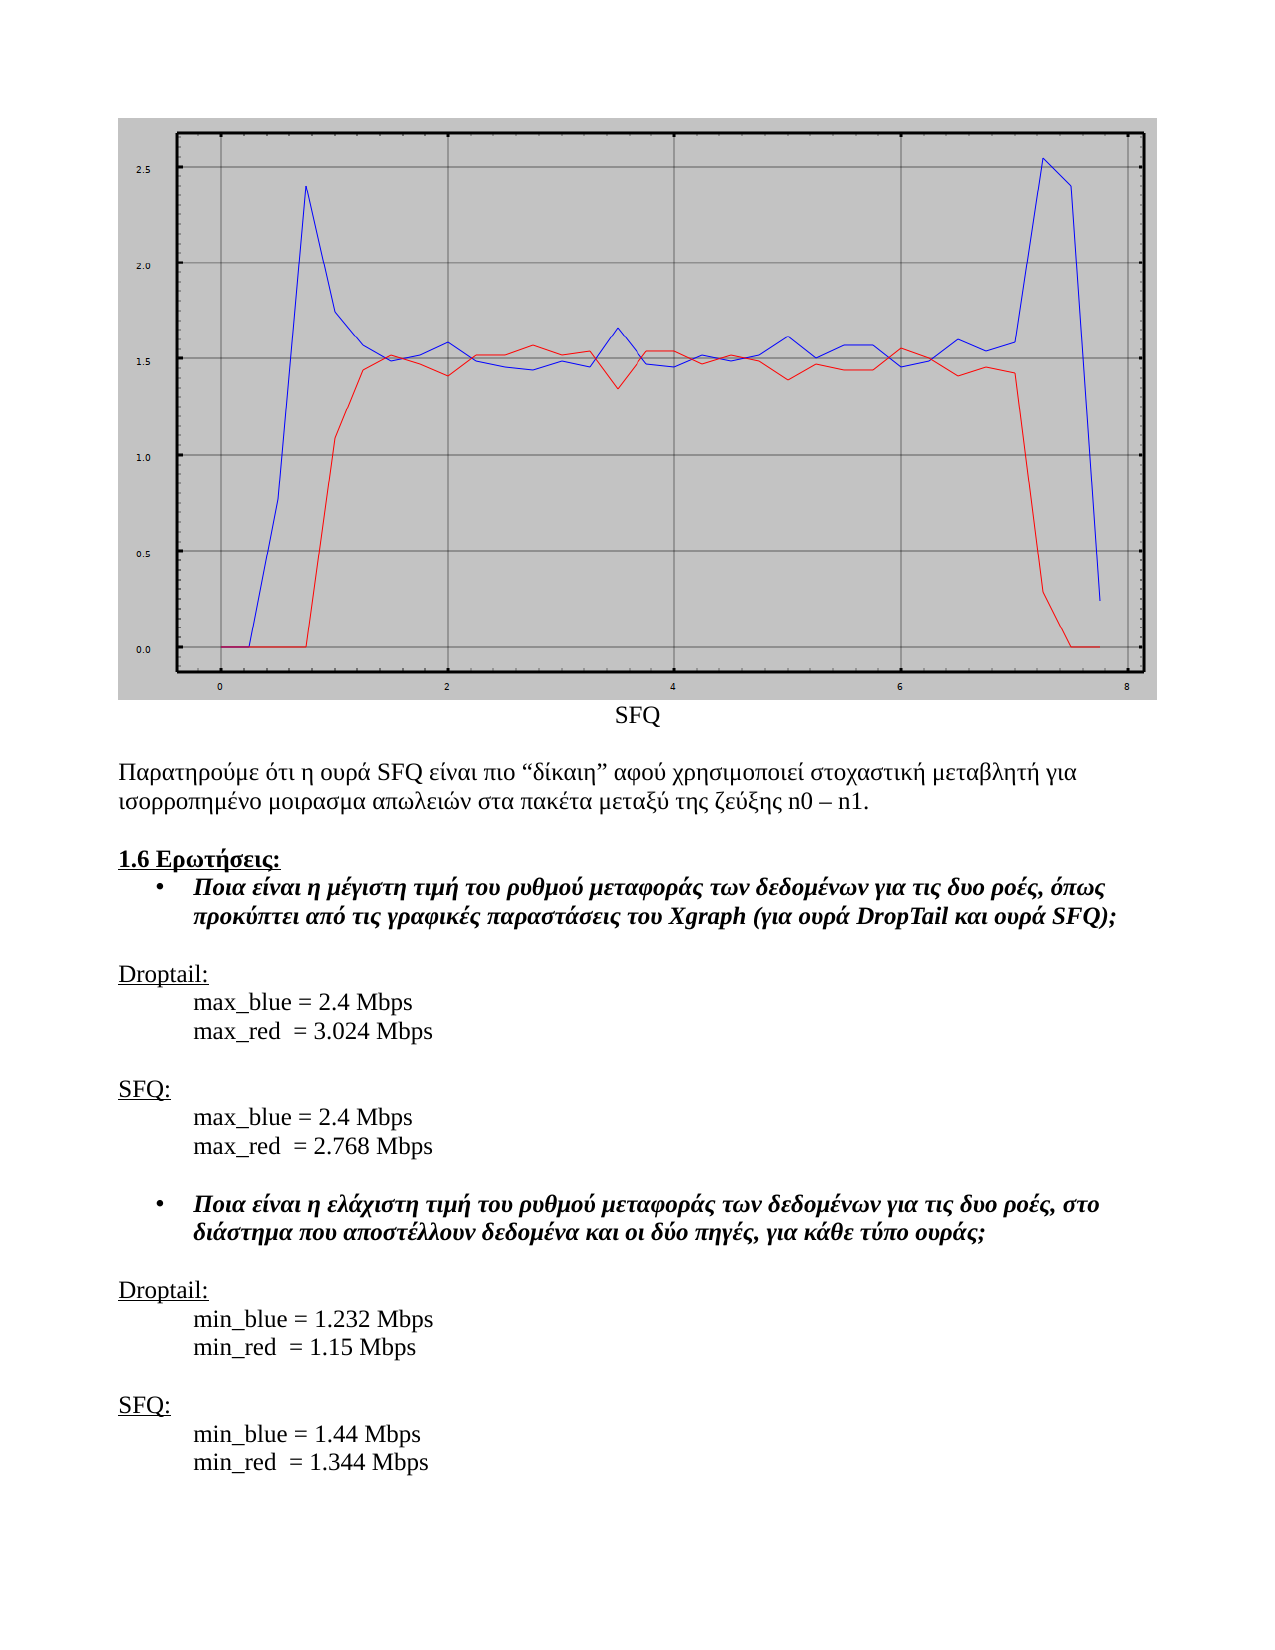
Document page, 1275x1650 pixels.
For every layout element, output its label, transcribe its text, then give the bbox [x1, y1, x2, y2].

text Droptail: [118, 1275, 1157, 1304]
picture [118, 118, 1157, 700]
list Ποια είναι η μέγιστη τιμή του ρυθμού μεταφοράς των δεδομένων για τις δυο ροές, όπως προκύπτει από τις γραφικές παραστάσεις του Xgraph (για ουρά DropTail και ουρά SFQ); [156, 872, 1157, 930]
text min_blue = 1.232 Mbps [118, 1304, 1157, 1332]
text min_red = 1.15 Mbps [118, 1332, 1157, 1361]
text min_red = 1.344 Mbps [118, 1447, 1157, 1476]
text max_blue = 2.4 Mbps [118, 987, 1157, 1016]
text max_red = 3.024 Mbps [118, 1016, 1157, 1045]
list Ποια είναι η ελάχιστη τιμή του ρυθμού μεταφοράς των δεδομένων για τις δυο ροές, στο διάστημα που αποστέλλουν δεδομένα και οι δύο πηγές, για κάθε τύπο ουράς; [156, 1189, 1157, 1246]
text max_blue = 2.4 Mbps [118, 1102, 1157, 1131]
text SFQ: [118, 1074, 1157, 1102]
text Droptail: [118, 959, 1157, 987]
text 1.6 Ερωτήσεις: [118, 844, 1157, 872]
text max_red = 2.768 Mbps [118, 1131, 1157, 1160]
text Παρατηρούμε ότι η ουρά SFQ είναι πιο “δίκαιη” αφού χρησιμοποιεί στοχαστική μεταβλητή για ισορροπημένο μοιρασμα απωλειών στα πακέτα μεταξύ της ζεύξης n0 – n1. [118, 757, 1157, 815]
text SFQ [118, 700, 1157, 729]
text SFQ: [118, 1390, 1157, 1419]
text min_blue = 1.44 Mbps [118, 1419, 1157, 1447]
